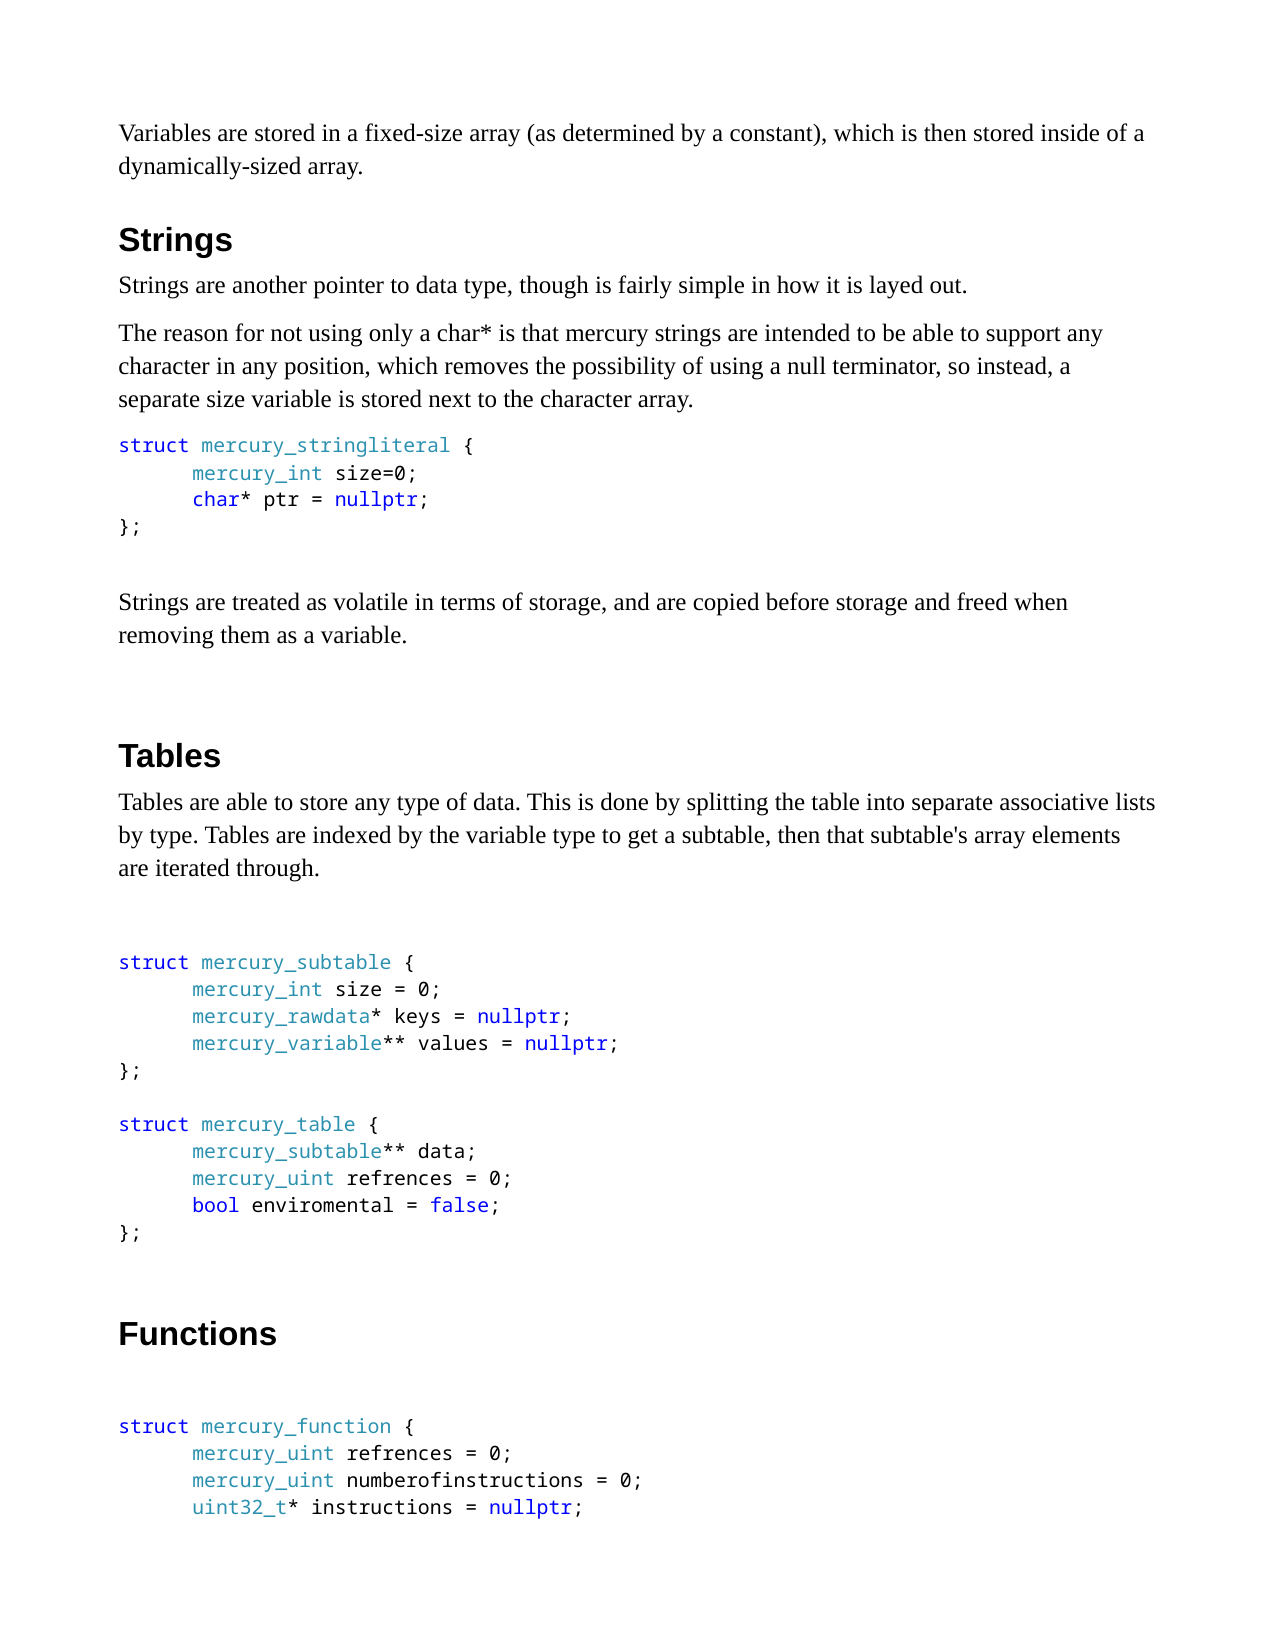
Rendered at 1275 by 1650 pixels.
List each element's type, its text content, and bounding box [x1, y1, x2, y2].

text mercury_variable** values = nullptr; [118, 1029, 1157, 1056]
text The reason for not using only a char* is that mercury strings are intended to be able to support any character in any position, which removes the possibility of using a null terminator, so instead, a separate size variable is stored next to the character array. [118, 318, 1157, 413]
text mercury_rawdata* keys = nullptr; [118, 1002, 1157, 1029]
text struct mercury_function { [118, 1412, 1157, 1439]
text bool enviromental = false; [118, 1191, 1157, 1218]
text mercury_uint numberofinstructions = 0; [118, 1466, 1157, 1493]
text struct mercury_stringliteral { [118, 432, 1157, 459]
text Strings are another pointer to data type, though is fairly simple in how it is layed out. [118, 271, 1157, 299]
text mercury_subtable** data; [118, 1137, 1157, 1164]
text }; [118, 513, 1157, 540]
text }; [118, 1056, 1157, 1083]
text struct mercury_subtable { [118, 948, 1157, 976]
subtitle Tables [118, 736, 1157, 775]
subtitle Functions [118, 1314, 1157, 1352]
text mercury_int size = 0; [118, 976, 1157, 1002]
text mercury_int size=0; [118, 459, 1157, 486]
text mercury_uint refrences = 0; [118, 1439, 1157, 1466]
text Variables are stored in a fixed-size array (as determined by a constant), which is then stored inside of a dynamically-sized array. [118, 118, 1157, 180]
text struct mercury_table { [118, 1110, 1157, 1137]
text Tables are able to store any type of data. This is done by splitting the table into separate associative lists by type. Tables are indexed by the variable type to get a subtable, then that subtable's array elements are iterated through. [118, 787, 1157, 882]
text }; [118, 1218, 1157, 1245]
subtitle Strings [118, 219, 1157, 258]
text Strings are treated as volatile in terms of storage, and are copied before storage and freed when removing them as a variable. [118, 587, 1157, 649]
text char* ptr = nullptr; [118, 486, 1157, 513]
text mercury_uint refrences = 0; [118, 1164, 1157, 1191]
text uint32_t* instructions = nullptr; [118, 1493, 1157, 1520]
